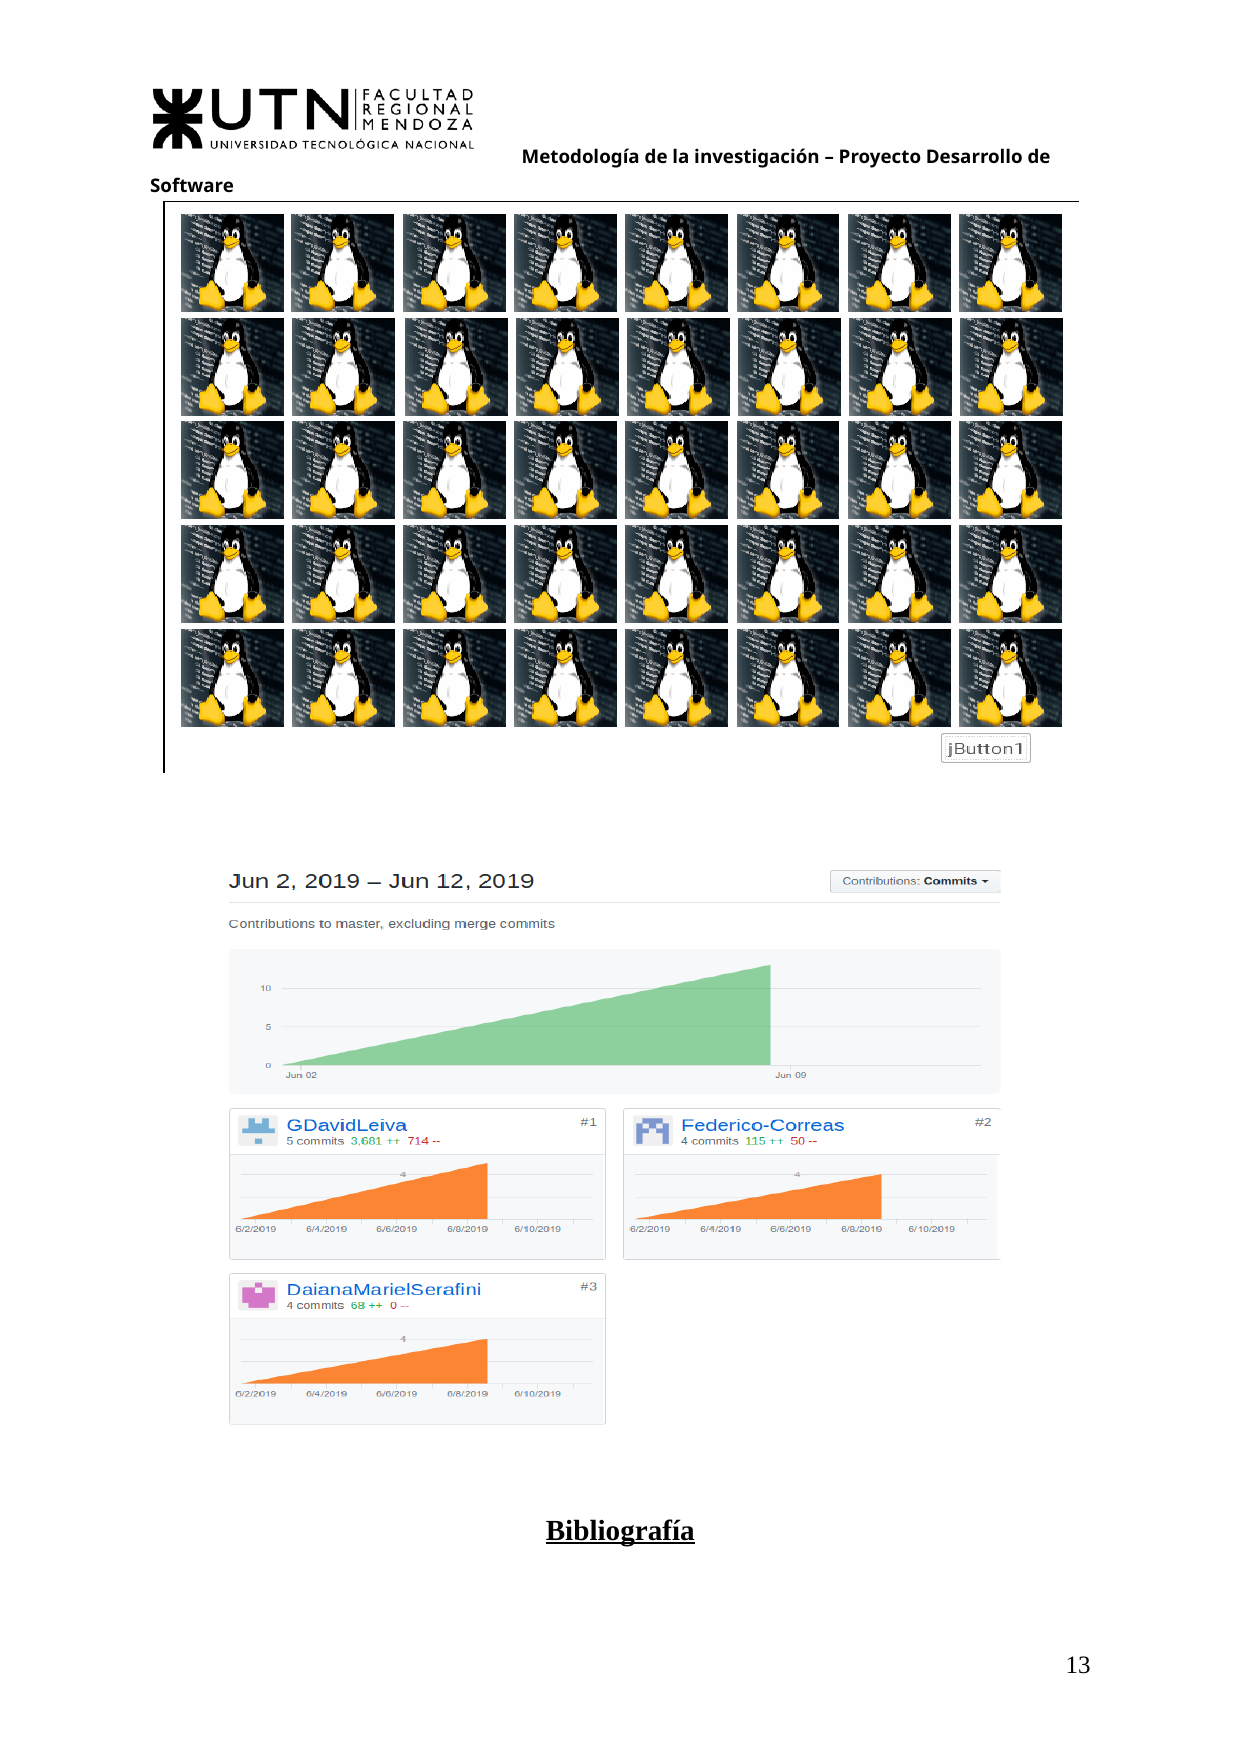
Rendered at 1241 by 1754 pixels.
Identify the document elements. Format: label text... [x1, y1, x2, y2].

picture [219, 856, 1001, 1453]
picture [150, 75, 476, 164]
picture [161, 198, 1079, 773]
text Bibliografía [150, 1513, 1090, 1547]
